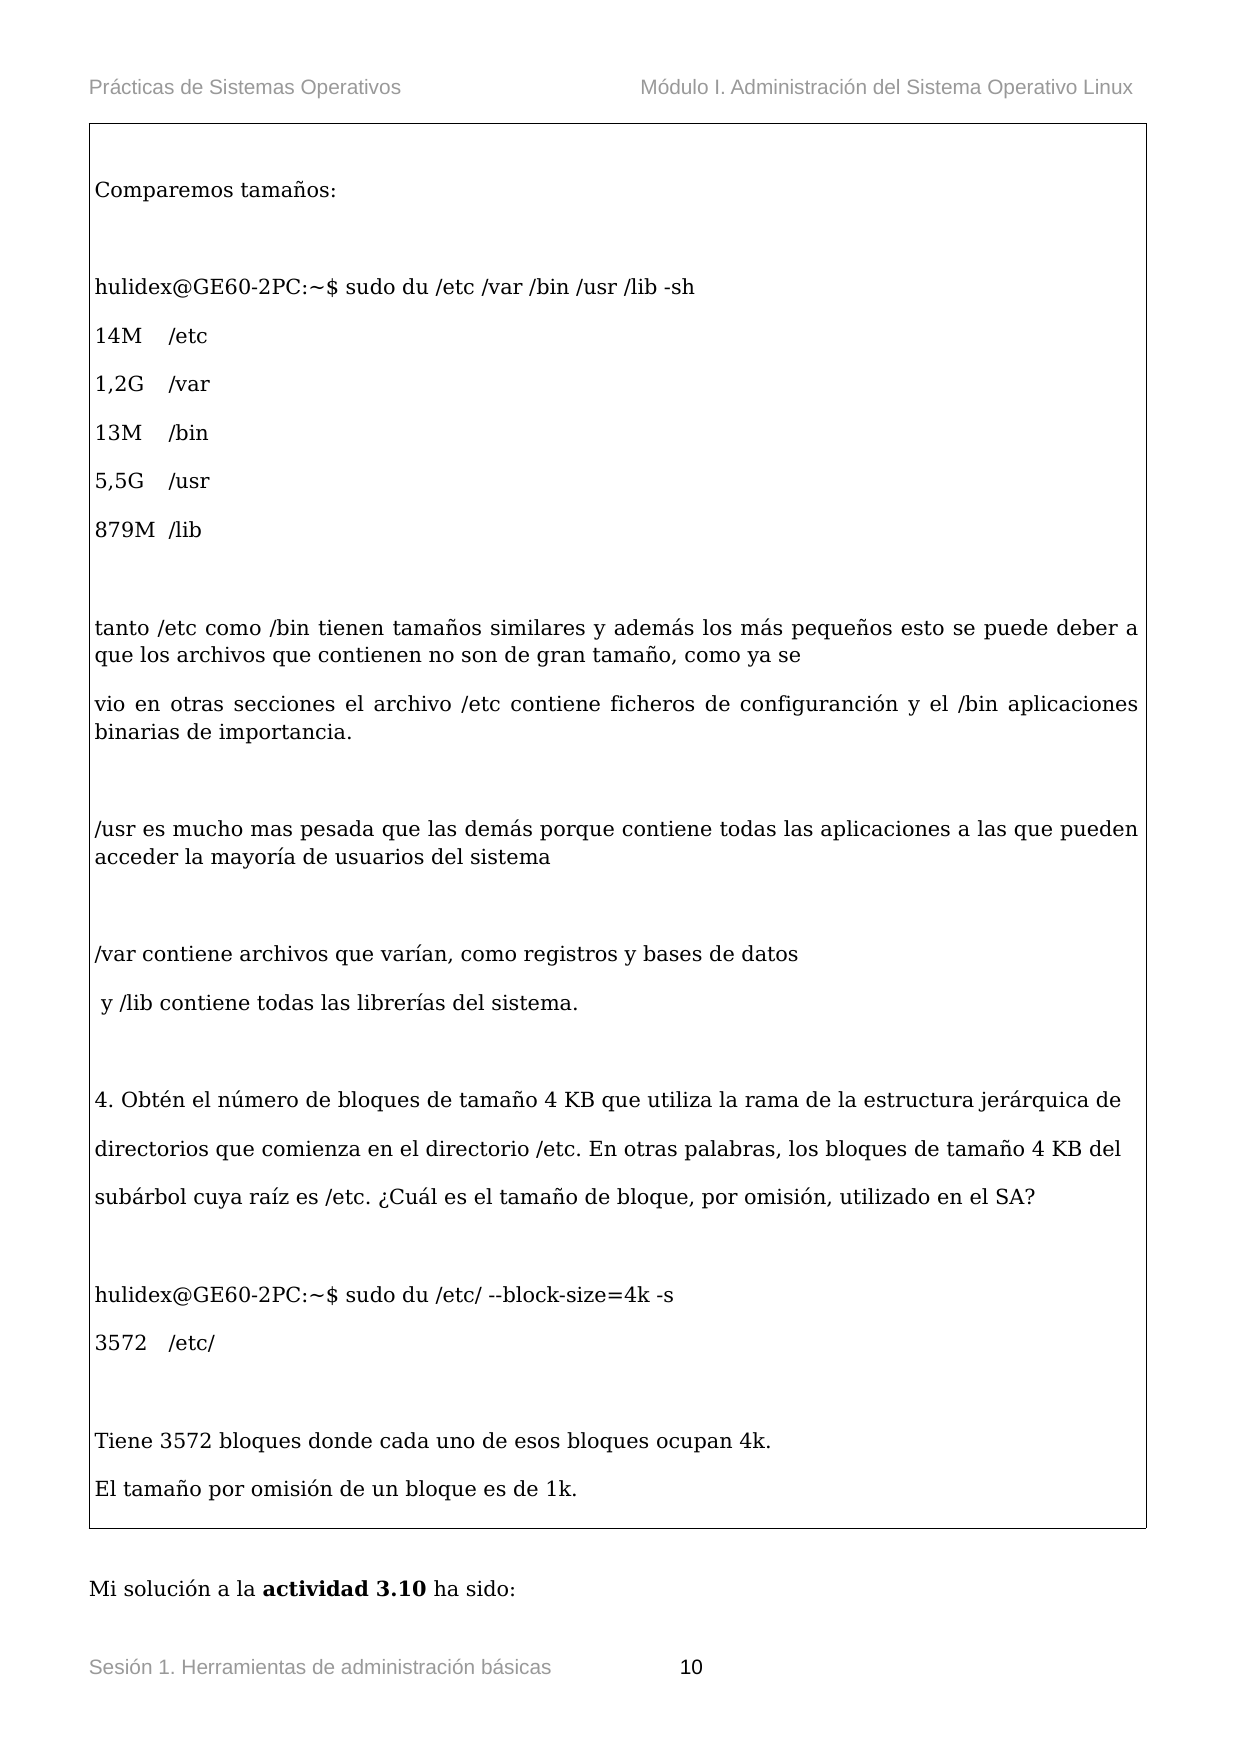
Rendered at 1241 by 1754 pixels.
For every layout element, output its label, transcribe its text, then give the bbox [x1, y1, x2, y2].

table_header Comparemos tamaños: hulidex@GE60-2PC:~$ sudo du /etc /var /bin /usr /lib -sh 14M /etc 1,2G /var 13M /bin 5,5G /usr 879M /lib tanto /etc como /bin tienen tamaños similares y además los más pequeños esto se puede deber a que los archivos que contienen no son de gran tamaño, como ya se vio en otras secciones el archivo /etc contiene ficheros de configuranción y el /bin aplicaciones binarias de importancia. /usr es mucho mas pesada que las demás porque contiene todas las aplicaciones a las que pueden acceder la mayoría de usuarios del sistema /var contiene archivos que varían, como registros y bases de datos y /lib contiene todas las librerías del sistema. 4. Obtén el número de bloques de tamaño 4 KB que utiliza la rama de la estructura jerárquica de directorios que comienza en el directorio /etc. En otras palabras, los bloques de tamaño 4 KB del subárbol cuya raíz es /etc. ¿Cuál es el tamaño de bloque, por omisión, utilizado en el SA? hulidex@GE60-2PC:~$ sudo du /etc/ --block-size=4k -s 3572 /etc/ Tiene 3572 bloques donde cada uno de esos bloques ocupan 4k. El tamaño por omisión de un bloque es de 1k. [90, 124, 1146, 1528]
text Mi solución a la actividad 3.10 ha sido: [89, 1577, 1146, 1601]
